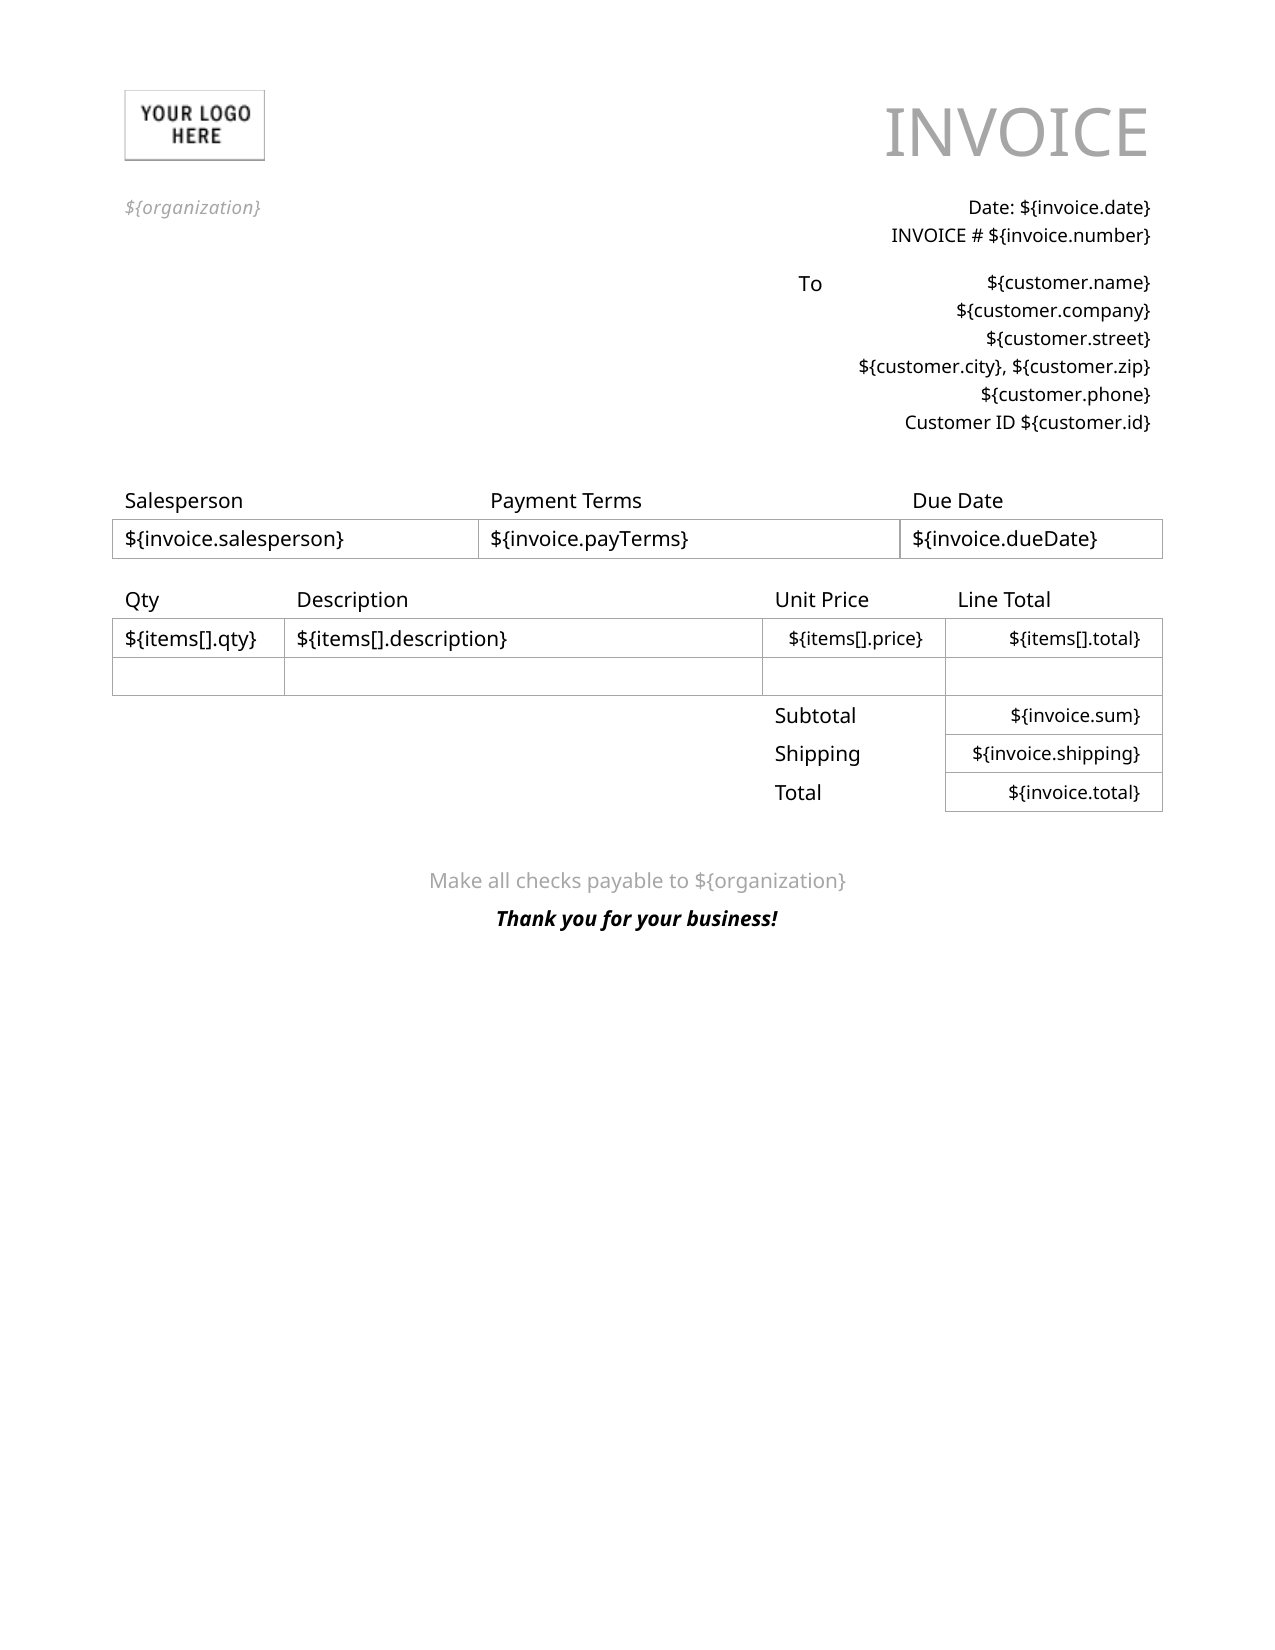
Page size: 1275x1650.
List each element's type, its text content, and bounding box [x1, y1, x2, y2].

text Make all checks payable to ${organization} [112, 866, 1162, 894]
picture [124, 90, 265, 161]
table_cell ${invoice.sum} [946, 696, 1162, 734]
table_cell [763, 658, 945, 695]
table_cell ${invoice.payTerms} [479, 520, 899, 557]
table_cell [285, 658, 762, 695]
table_header [786, 75, 841, 179]
table_header Due Date [900, 444, 1162, 519]
table_cell [113, 254, 786, 444]
table_cell Shipping [763, 734, 945, 772]
table_cell ${invoice.shipping} [946, 735, 1162, 772]
table_cell ${invoice.dueDate} [901, 520, 1162, 557]
table_cell Date: ${invoice.date} INVOICE # ${invoice.number} [841, 179, 1162, 254]
table_cell Subtotal [763, 696, 945, 734]
table_cell ${items[].description} [285, 619, 762, 657]
table_cell Total [763, 772, 945, 811]
table_header Salesperson [113, 444, 478, 519]
table_header [113, 75, 786, 179]
table_cell [284, 696, 762, 734]
table_header Description [284, 559, 762, 618]
table_cell [113, 772, 284, 811]
table_cell To [786, 254, 841, 444]
table_cell [786, 179, 841, 254]
text Thank you for your business! [112, 904, 1162, 933]
table_cell ${invoice.salesperson} [113, 520, 478, 557]
table_cell [284, 734, 762, 772]
table_header INVOICE [841, 75, 1162, 179]
table_cell ${items[].price} [763, 619, 945, 657]
table_cell [946, 658, 1162, 695]
table_header Payment Terms [478, 444, 900, 519]
table_cell ${organization} [113, 179, 786, 254]
table_cell ${items[].qty} [113, 619, 284, 657]
table_cell [284, 772, 762, 811]
table_header Unit Price [763, 559, 945, 618]
table_header Line Total [945, 559, 1162, 618]
table_cell [113, 658, 284, 695]
table_cell ${items[].total} [946, 619, 1162, 657]
table_cell [113, 734, 284, 772]
table_cell ${customer.name} ${customer.company} ${customer.street} ${customer.city}, ${customer.zip} ${customer.phone} Customer ID ${customer.id} [841, 254, 1162, 444]
table_cell [113, 696, 284, 734]
table_cell ${invoice.total} [946, 773, 1162, 811]
table_header Qty [113, 559, 284, 618]
